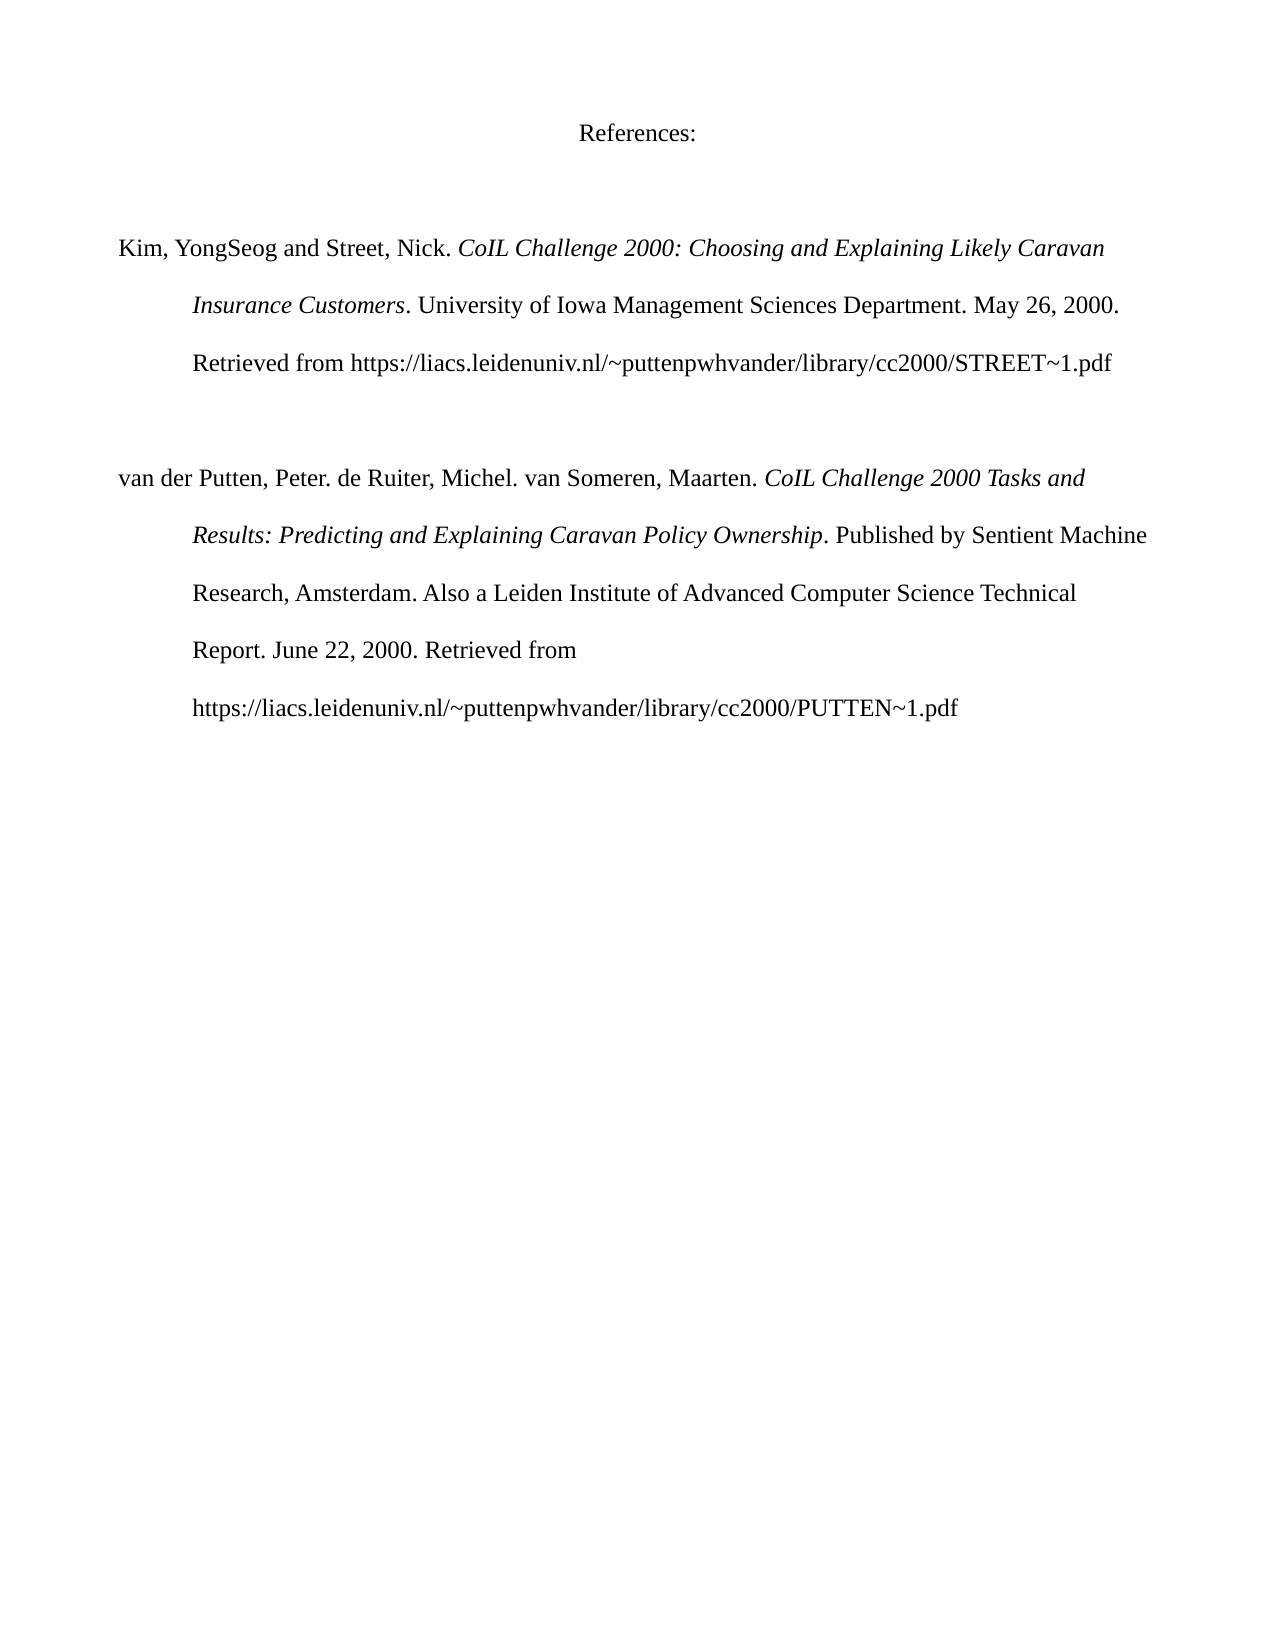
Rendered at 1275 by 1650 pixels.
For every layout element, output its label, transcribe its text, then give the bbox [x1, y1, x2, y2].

text References: [118, 118, 1157, 147]
text van der Putten, Peter. de Ruiter, Michel. van Someren, Maarten. CoIL Challenge 2000 Tasks and Results: Predicting and Explaining Caravan Policy Ownership. Published by Sentient Machine Research, Amsterdam. Also a Leiden Institute of Advanced Computer Science Technical Report. June 22, 2000. Retrieved from https://liacs.leidenuniv.nl/~puttenpwhvander/library/cc2000/PUTTEN~1.pdf [118, 463, 1157, 722]
text Kim, YongSeog and Street, Nick. CoIL Challenge 2000: Choosing and Explaining Likely Caravan Insurance Customers. University of Iowa Management Sciences Department. May 26, 2000. Retrieved from https://liacs.leidenuniv.nl/~puttenpwhvander/library/cc2000/STREET~1.pdf [118, 233, 1157, 377]
